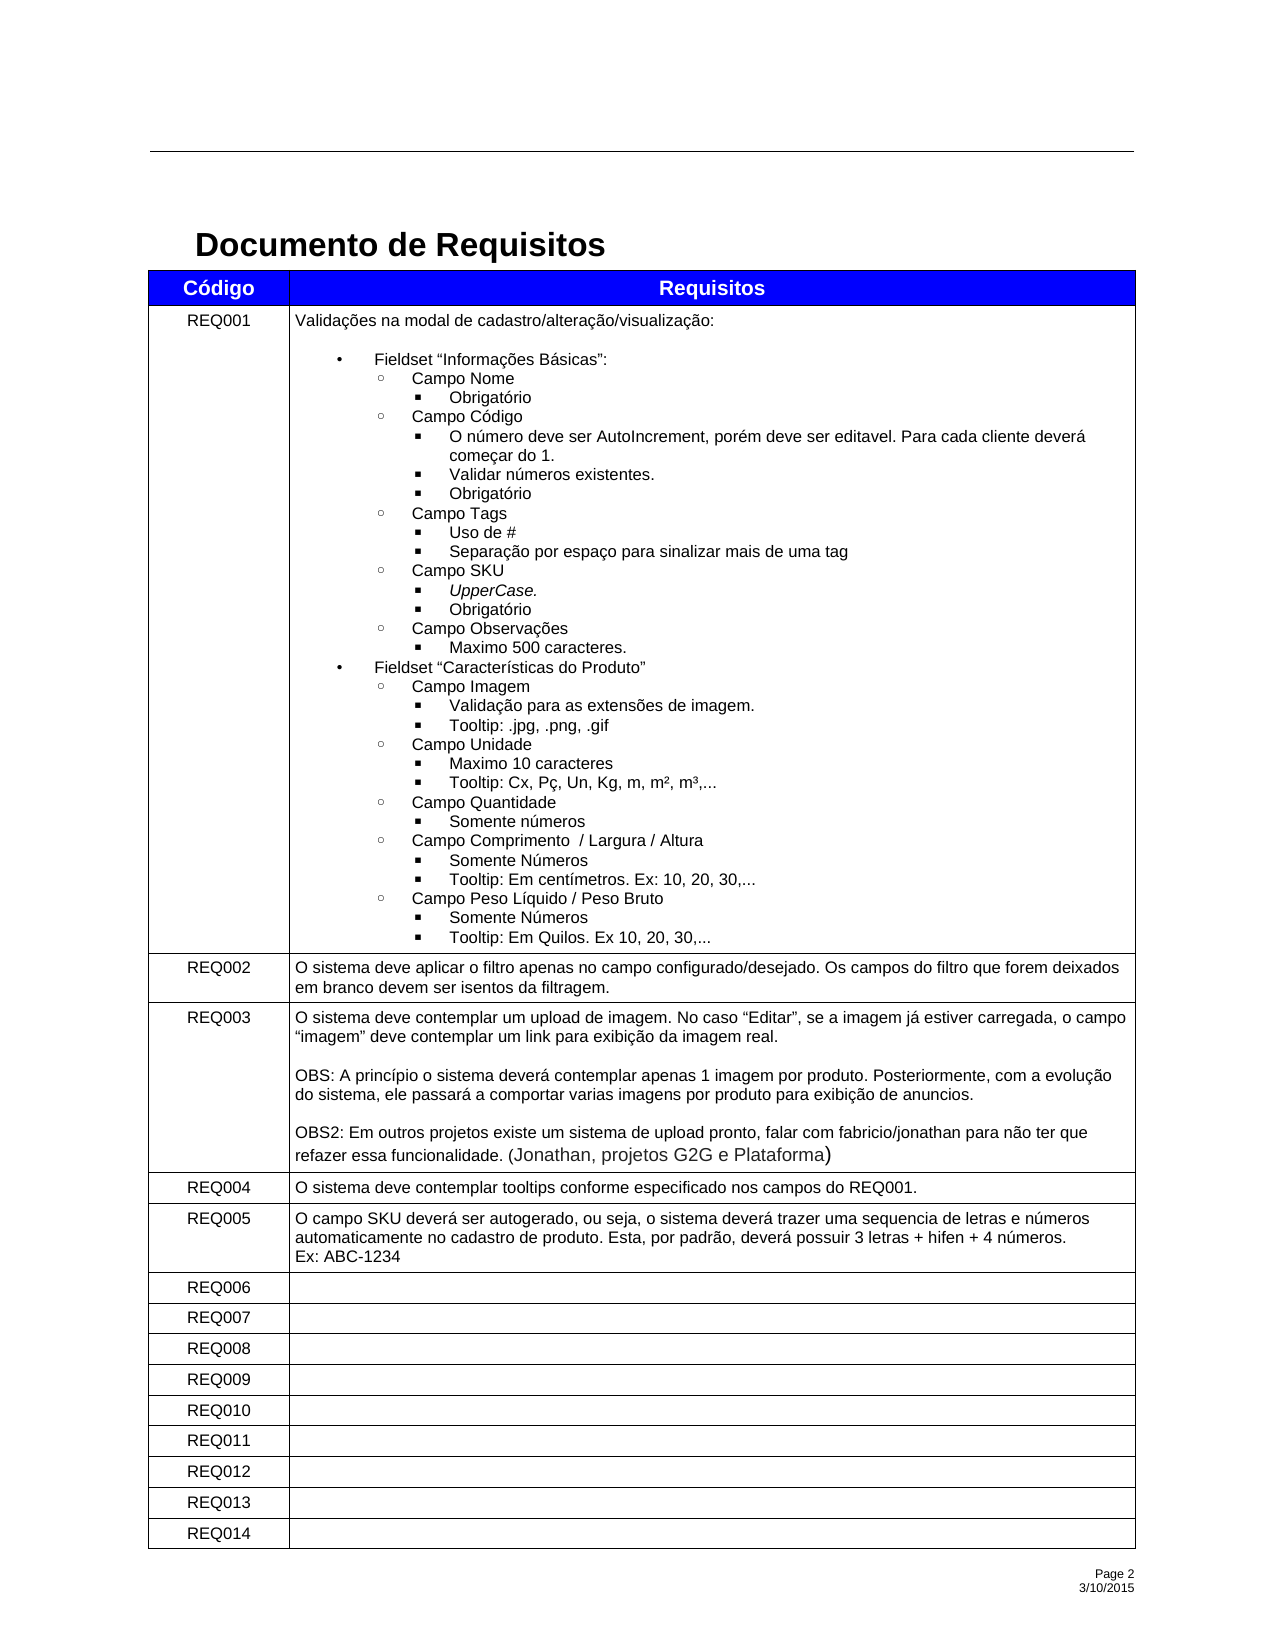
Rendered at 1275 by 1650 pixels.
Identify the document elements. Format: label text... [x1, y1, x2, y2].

table_cell [290, 1304, 1135, 1333]
table_cell O sistema deve contemplar um upload de imagem. No caso “Editar”, se a imagem já estiver carregada, o campo “imagem” deve contemplar um link para exibição da imagem real. OBS: A princípio o sistema deverá contemplar apenas 1 imagem por produto. Posteriormente, com a evolução do sistema, ele passará a comportar varias imagens por produto para exibição de anuncios. OBS2: Em outros projetos existe um sistema de upload pronto, falar com fabricio/jonathan para não ter que refazer essa funcionalidade. (Jonathan, projetos G2G e Plataforma) [290, 1003, 1135, 1172]
table_cell O sistema deve aplicar o filtro apenas no campo configurado/desejado. Os campos do filtro que forem deixados em branco devem ser isentos da filtragem. [290, 954, 1135, 1002]
table_cell REQ011 [149, 1426, 289, 1456]
table_cell [290, 1519, 1135, 1548]
table_cell REQ014 [149, 1519, 289, 1548]
table_cell REQ009 [149, 1365, 289, 1395]
table_cell REQ002 [149, 954, 289, 1002]
table_cell REQ013 [149, 1488, 289, 1518]
table_cell REQ010 [149, 1396, 289, 1425]
table_cell REQ008 [149, 1334, 289, 1364]
table_cell REQ001 [149, 306, 289, 952]
table_cell [290, 1426, 1135, 1456]
table_header Requisitos [290, 271, 1135, 305]
table_cell REQ012 [149, 1457, 289, 1487]
subtitle Documento de Requisitos [150, 225, 1134, 263]
table_cell REQ005 [149, 1204, 289, 1272]
table_cell [290, 1488, 1135, 1518]
table_cell Validações na modal de cadastro/alteração/visualização: Fieldset “Informações Básicas”: Campo Nome Obrigatório Campo Código O número deve ser AutoIncrement, porém deve ser editavel. Para cada cliente deverá começar do 1. Validar números existentes. Obrigatório Campo Tags Uso de # Separação por espaço para sinalizar mais de uma tag Campo SKU UpperCase. Obrigatório Campo Observações Maximo 500 caracteres. Fieldset “Características do Produto” Campo Imagem Validação para as extensões de imagem. Tooltip: .jpg, .png, .gif Campo Unidade Maximo 10 caracteres Tooltip: Cx, Pç, Un, Kg, m, m², m³,... Campo Quantidade Somente números Campo Comprimento / Largura / Altura Somente Números Tooltip: Em centímetros. Ex: 10, 20, 30,... Campo Peso Líquido / Peso Bruto Somente Números Tooltip: Em Quilos. Ex 10, 20, 30,... [290, 306, 1135, 952]
table_header Código [149, 271, 289, 305]
table_cell [290, 1365, 1135, 1395]
table_cell REQ007 [149, 1304, 289, 1333]
table_cell O sistema deve contemplar tooltips conforme especificado nos campos do REQ001. [290, 1173, 1135, 1203]
table_cell [290, 1457, 1135, 1487]
table_cell REQ006 [149, 1273, 289, 1302]
table_cell [290, 1396, 1135, 1425]
table_cell REQ003 [149, 1003, 289, 1172]
table_cell [290, 1273, 1135, 1302]
table_cell REQ004 [149, 1173, 289, 1203]
table_cell O campo SKU deverá ser autogerado, ou seja, o sistema deverá trazer uma sequencia de letras e números automaticamente no cadastro de produto. Esta, por padrão, deverá possuir 3 letras + hifen + 4 números. Ex: ABC-1234 [290, 1204, 1135, 1272]
table_cell [290, 1334, 1135, 1364]
